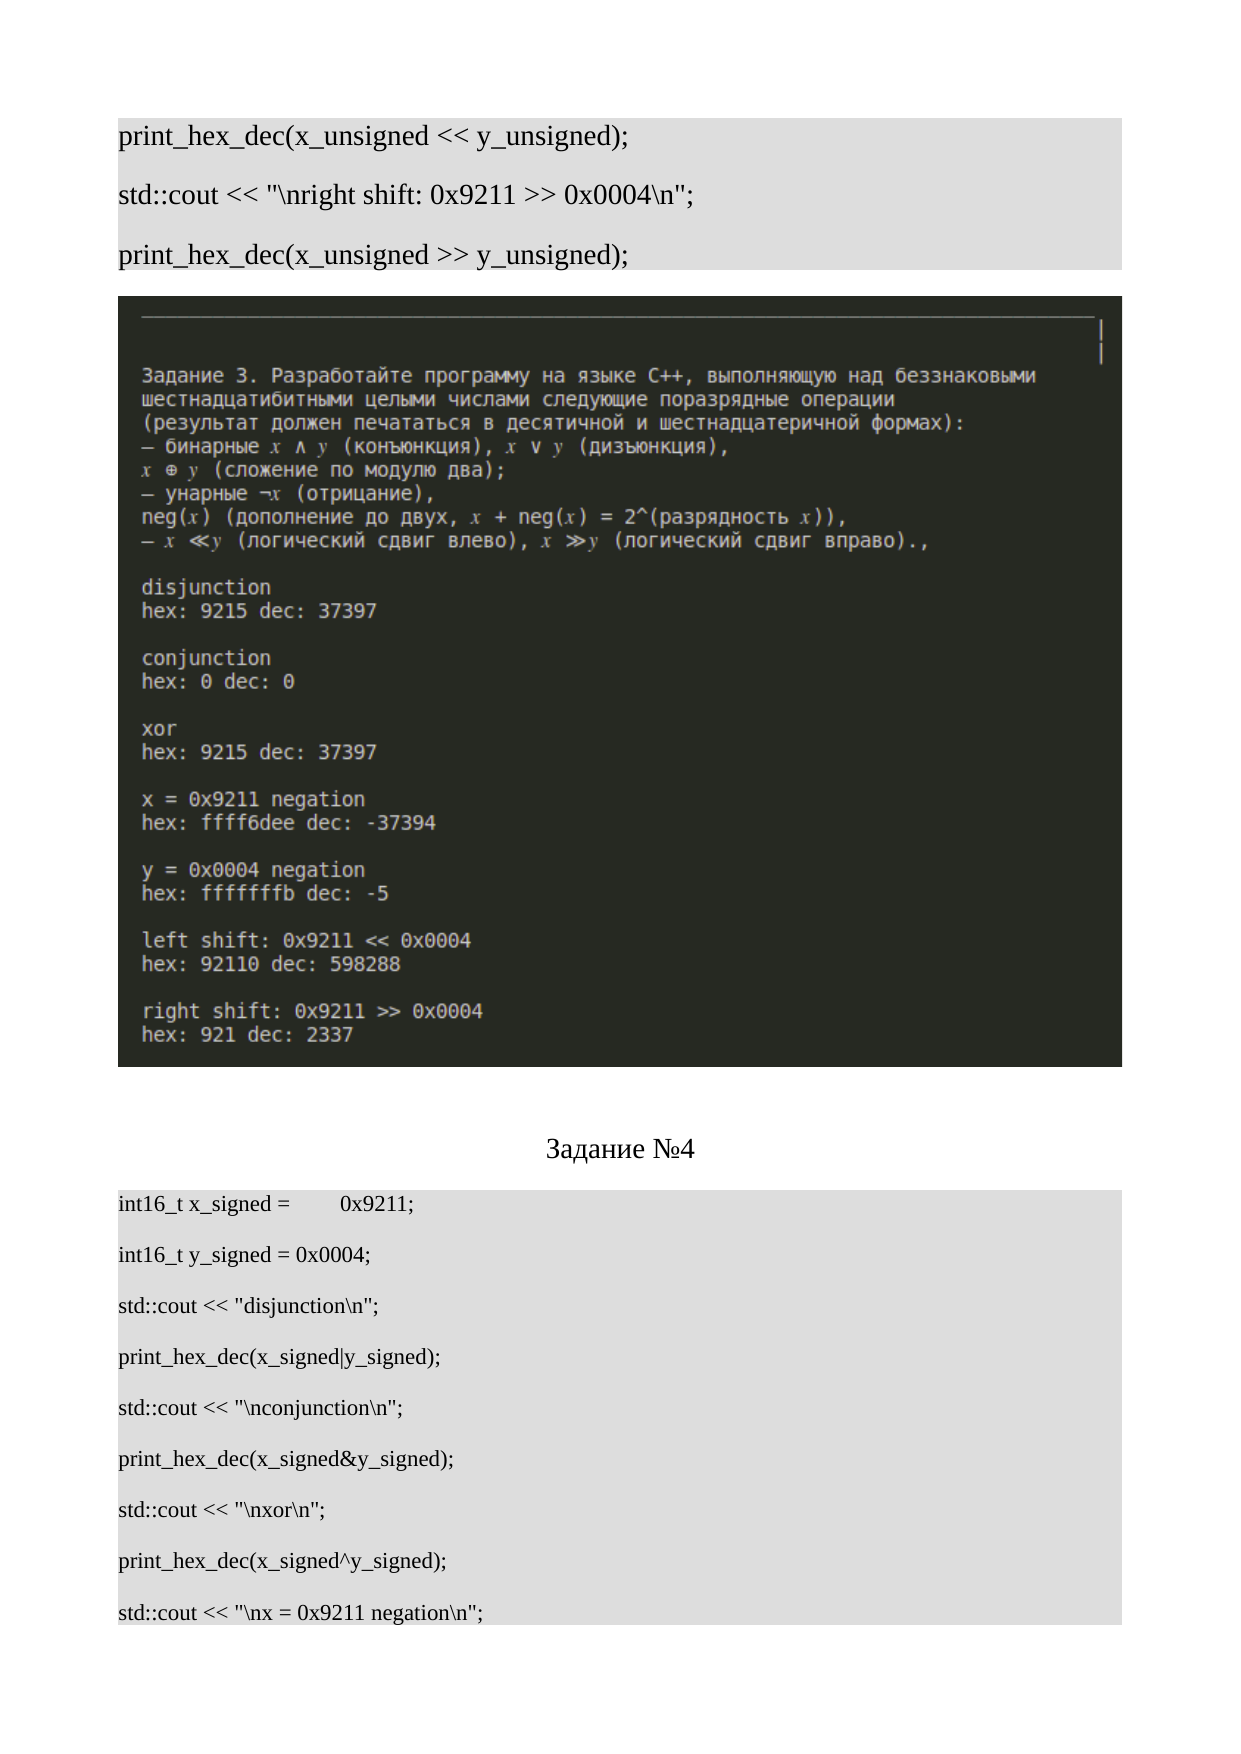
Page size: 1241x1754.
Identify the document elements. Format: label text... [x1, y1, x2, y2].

text print_hex_dec(x_signed^y_signed); [118, 1547, 1122, 1574]
text std::cout << "disjunction\n"; [118, 1292, 1122, 1319]
text std::cout << "\nconjunction\n"; [118, 1394, 1122, 1421]
text print_hex_dec(x_unsigned >> y_unsigned); [118, 237, 1122, 270]
picture [118, 296, 1123, 1067]
text print_hex_dec(x_signed&y_signed); [118, 1445, 1122, 1472]
text int16_t x_signed = 0x9211; [118, 1190, 1122, 1217]
text print_hex_dec(x_unsigned << y_unsigned); [118, 118, 1122, 152]
text print_hex_dec(x_signed|y_signed); [118, 1343, 1122, 1370]
text std::cout << "\nxor\n"; [118, 1496, 1122, 1523]
text Задание №4 [118, 1131, 1122, 1164]
text int16_t y_signed = 0x0004; [118, 1241, 1122, 1268]
text std::cout << "\nx = 0x9211 negation\n"; [118, 1598, 1122, 1625]
text std::cout << "\nright shift: 0x9211 >> 0x0004\n"; [118, 177, 1122, 211]
